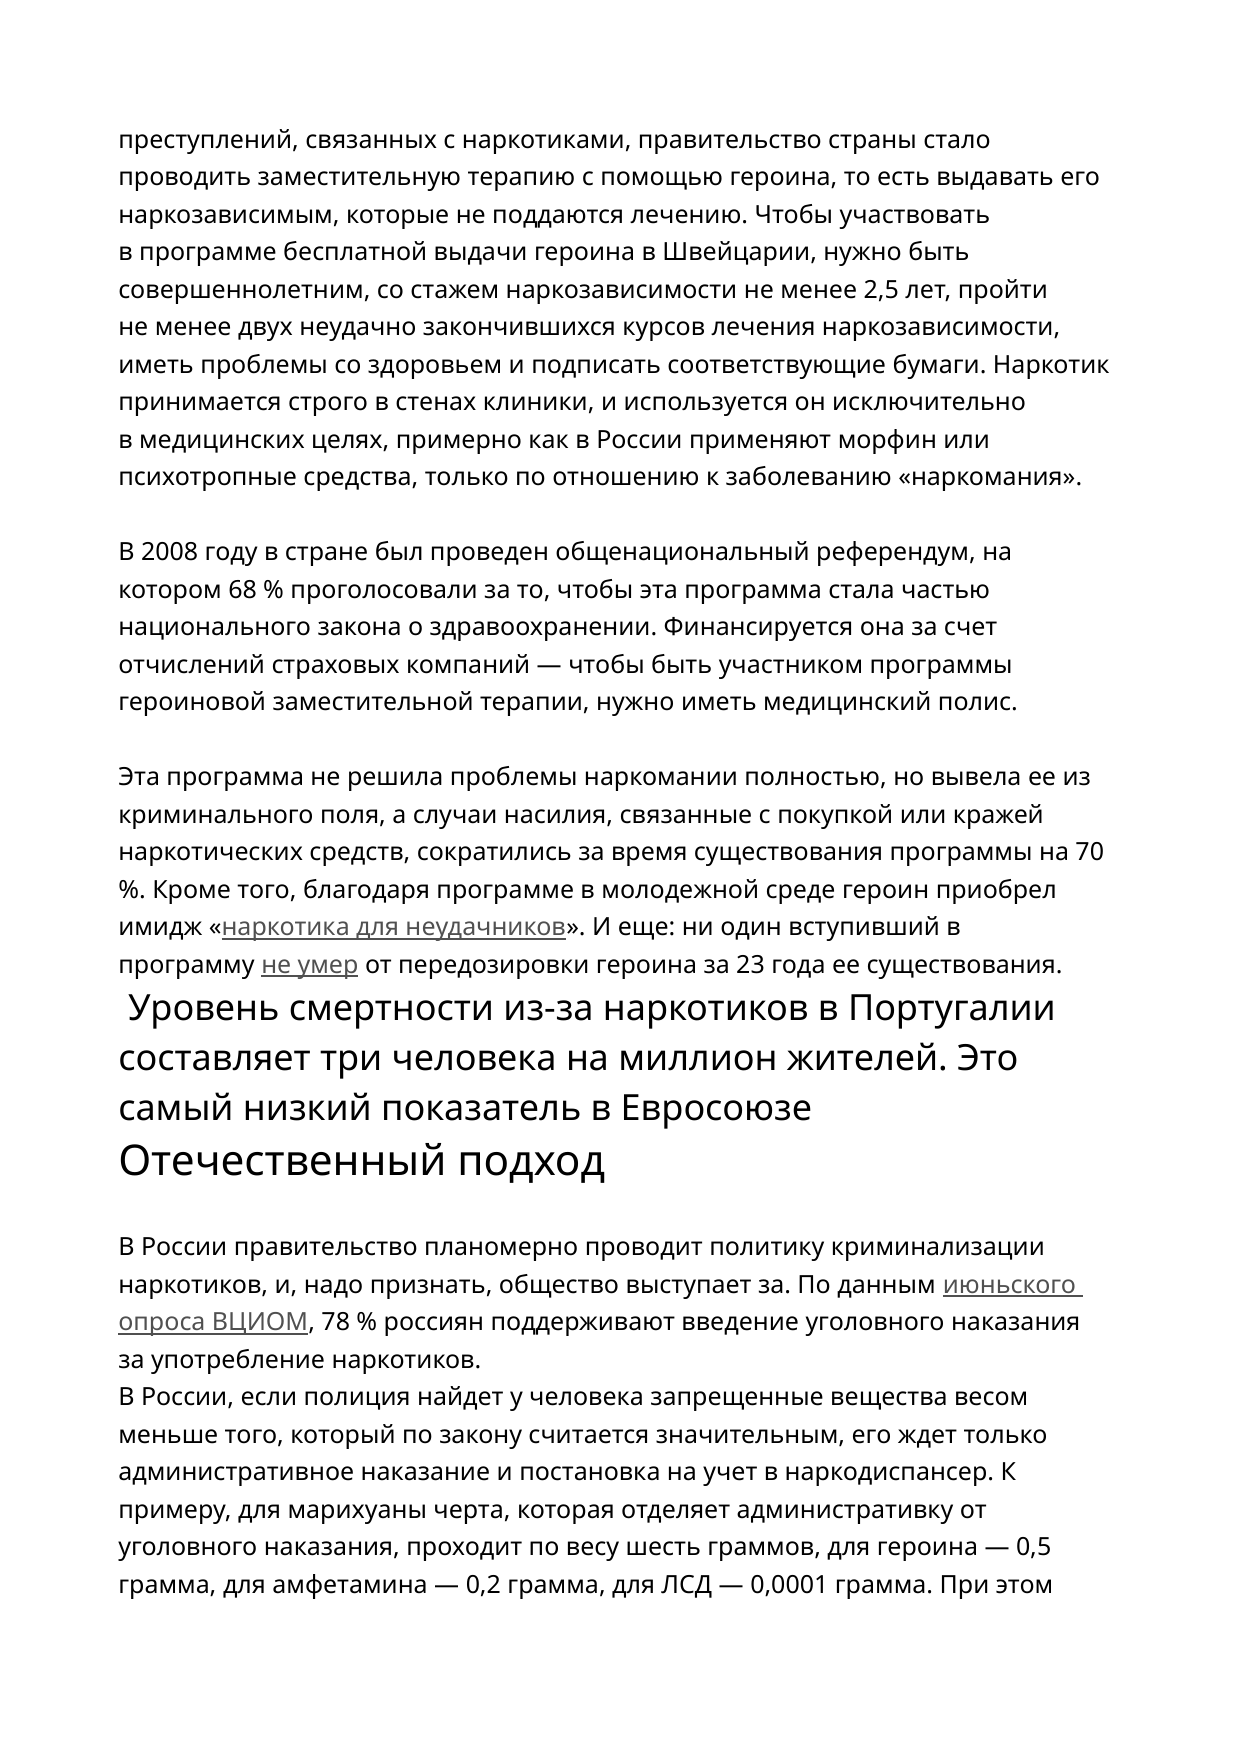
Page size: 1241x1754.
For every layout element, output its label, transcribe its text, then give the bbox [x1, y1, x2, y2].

subtitle Уровень смертности из-за наркотиков в Португалии составляет три человека на миллион жителей. Это самый низкий показатель в Евросоюзе [118, 981, 1122, 1131]
text В 2008 году в стране был проведен общенациональный референдум, на котором 68 % проголосовали за то, чтобы эта программа стала частью национального закона о здравоохранении. Финансируется она за счет отчислений страховых компаний — чтобы быть участником программы героиновой заместительной терапии, нужно иметь медицинский полис. [118, 531, 1122, 718]
text В России, если полиция найдет у человека запрещенные вещества весом меньше того, который по закону считается значительным, его ждет только административное наказание и постановка на учет в наркодиспансер. К примеру, для марихуаны черта, которая отделяет административку от уголовного наказания, проходит по весу шесть граммов, для героина — 0,5 грамма, для амфетамина — 0,2 грамма, для ЛСД — 0,0001 грамма. При этом [118, 1376, 1122, 1601]
text В России правительство планомерно проводит политику криминализации наркотиков, и, надо признать, общество выступает за. По данным июньского опроса ВЦИОМ, 78 % россиян поддерживают введение уголовного наказания за употребление наркотиков. [118, 1226, 1122, 1376]
text Эта программа не решила проблемы наркомании полностью, но вывела ее из криминального поля, а случаи насилия, связанные с покупкой или кражей наркотических средств, сократились за время существования программы на 70 %. Кроме того, благодаря программе в молодежной среде героин приобрел имидж «наркотика для неудачников». И еще: ни один вступивший в программу не умер от передозировки героина за 23 года ее существования. [118, 756, 1122, 981]
subtitle Отечественный подход [118, 1131, 1122, 1188]
text преступлений, связанных с наркотиками, правительство страны стало проводить заместительную терапию с помощью героина, то есть выдавать его наркозависимым, которые не поддаются лечению. Чтобы участвовать в программе бесплатной выдачи героина в Швейцарии, нужно быть совершеннолетним, со стажем наркозависимости не менее 2,5 лет, пройти не менее двух неудачно закончившихся курсов лечения наркозависимости, иметь проблемы со здоровьем и подписать соответствующие бумаги. Наркотик принимается строго в стенах клиники, и используется он исключительно в медицинских целях, примерно как в России применяют морфин или психотропные средства, только по отношению к заболеванию «наркомания». [118, 118, 1122, 493]
